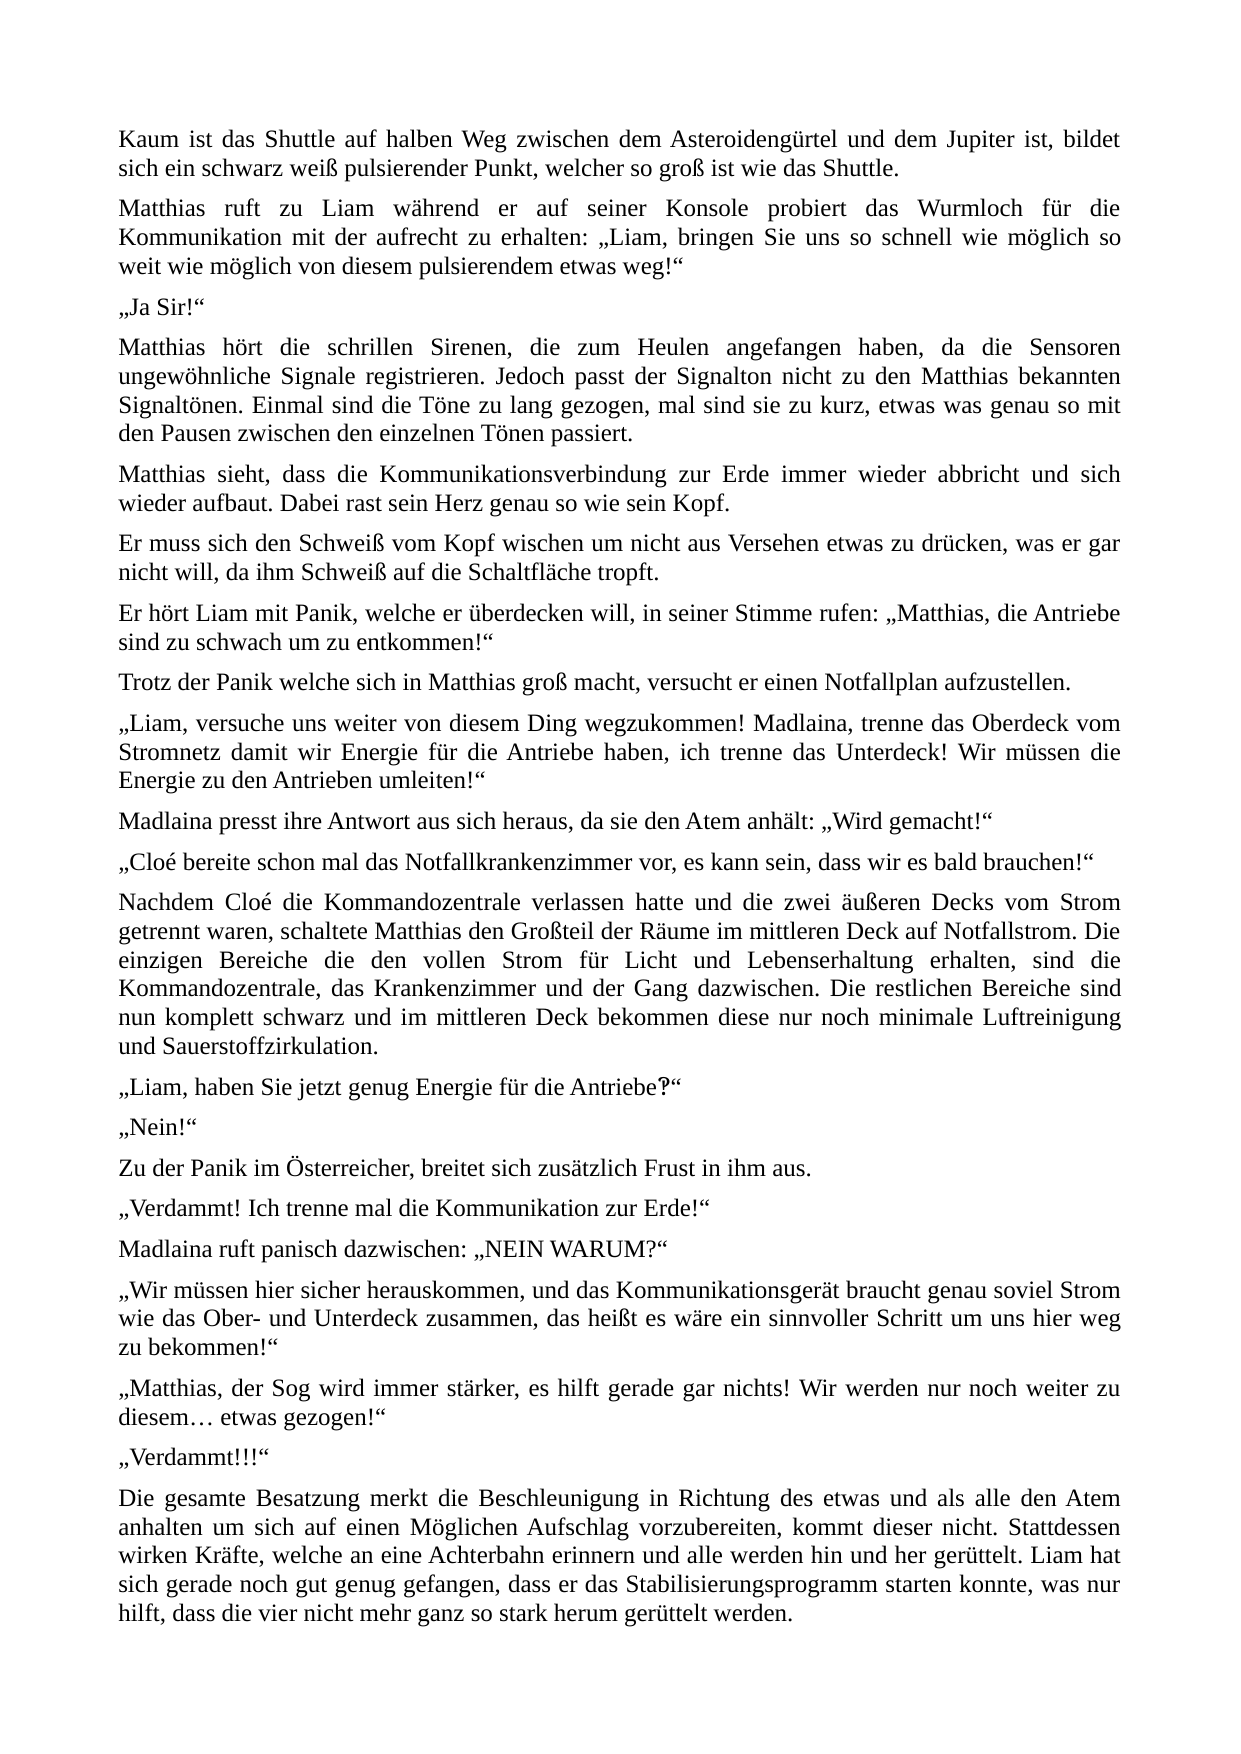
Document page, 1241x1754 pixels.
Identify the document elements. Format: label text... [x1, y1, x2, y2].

text „Ja Sir!“ [118, 292, 1122, 320]
text „Cloé bereite schon mal das Notfallkrankenzimmer vor, es kann sein, dass wir es bald brauchen!“ [118, 847, 1122, 875]
text Er muss sich den Schweiß vom Kopf wischen um nicht aus Versehen etwas zu drücken, was er gar nicht will, da ihm Schweiß auf die Schaltfläche tropft. [118, 528, 1122, 586]
text „Liam, haben Sie jetzt genug Energie für die Antriebe‽“ [118, 1072, 1122, 1100]
text Madlaina ruft panisch dazwischen: „NEIN WARUM?“ [118, 1234, 1122, 1263]
text „Nein!“ [118, 1112, 1122, 1141]
text Er hört Liam mit Panik, welche er überdecken will, in seiner Stimme rufen: „Matthias, die Antriebe sind zu schwach um zu entkommen!“ [118, 598, 1122, 655]
text Matthias ruft zu Liam während er auf seiner Konsole probiert das Wurmloch für die Kommunikation mit der aufrecht zu erhalten: „Liam, bringen Sie uns so schnell wie möglich so weit wie möglich von diesem pulsierendem etwas weg!“ [118, 193, 1122, 280]
text Kaum ist das Shuttle auf halben Weg zwischen dem Asteroidengürtel und dem Jupiter ist, bildet sich ein schwarz weiß pulsierender Punkt, welcher so groß ist wie das Shuttle. [118, 124, 1122, 182]
text Trotz der Panik welche sich in Matthias groß macht, versucht er einen Notfallplan aufzustellen. [118, 667, 1122, 696]
text Matthias hört die schrillen Sirenen, die zum Heulen angefangen haben, da die Sensoren ungewöhnliche Signale registrieren. Jedoch passt der Signalton nicht zu den Matthias bekannten Signaltönen. Einmal sind die Töne zu lang gezogen, mal sind sie zu kurz, etwas was genau so mit den Pausen zwischen den einzelnen Tönen passiert. [118, 332, 1122, 447]
text Die gesamte Besatzung merkt die Beschleunigung in Richtung des etwas und als alle den Atem anhalten um sich auf einen Möglichen Aufschlag vorzubereiten, kommt dieser nicht. Stattdessen wirken Kräfte, welche an eine Achterbahn erinnern und alle werden hin und her gerüttelt. Liam hat sich gerade noch gut genug gefangen, dass er das Stabilisierungsprogramm starten konnte, was nur hilft, dass die vier nicht mehr ganz so stark herum gerüttelt werden. [118, 1483, 1122, 1627]
text „Matthias, der Sog wird immer stärker, es hilft gerade gar nichts! Wir werden nur noch weiter zu diesem… etwas gezogen!“ [118, 1373, 1122, 1430]
text „Verdammt!!!“ [118, 1442, 1122, 1471]
text „Verdammt! Ich trenne mal die Kommunikation zur Erde!“ [118, 1193, 1122, 1222]
text Nachdem Cloé die Kommandozentrale verlassen hatte und die zwei äußeren Decks vom Strom getrennt waren, schaltete Matthias den Großteil der Räume im mittleren Deck auf Notfallstrom. Die einzigen Bereiche die den vollen Strom für Licht und Lebenserhaltung erhalten, sind die Kommandozentrale, das Krankenzimmer und der Gang dazwischen. Die restlichen Bereiche sind nun komplett schwarz und im mittleren Deck bekommen diese nur noch minimale Luftreinigung und Sauerstoffzirkulation. [118, 887, 1122, 1060]
text „Liam, versuche uns weiter von diesem Ding wegzukommen! Madlaina, trenne das Oberdeck vom Stromnetz damit wir Energie für die Antriebe haben, ich trenne das Unterdeck! Wir müssen die Energie zu den Antrieben umleiten!“ [118, 708, 1122, 794]
text „Wir müssen hier sicher herauskommen, und das Kommunikationsgerät braucht genau soviel Strom wie das Ober- und Unterdeck zusammen, das heißt es wäre ein sinnvoller Schritt um uns hier weg zu bekommen!“ [118, 1275, 1122, 1361]
text Matthias sieht, dass die Kommunikationsverbindung zur Erde immer wieder abbricht und sich wieder aufbaut. Dabei rast sein Herz genau so wie sein Kopf. [118, 459, 1122, 517]
text Zu der Panik im Österreicher, breitet sich zusätzlich Frust in ihm aus. [118, 1153, 1122, 1182]
text Madlaina presst ihre Antwort aus sich heraus, da sie den Atem anhält: „Wird gemacht!“ [118, 806, 1122, 835]
